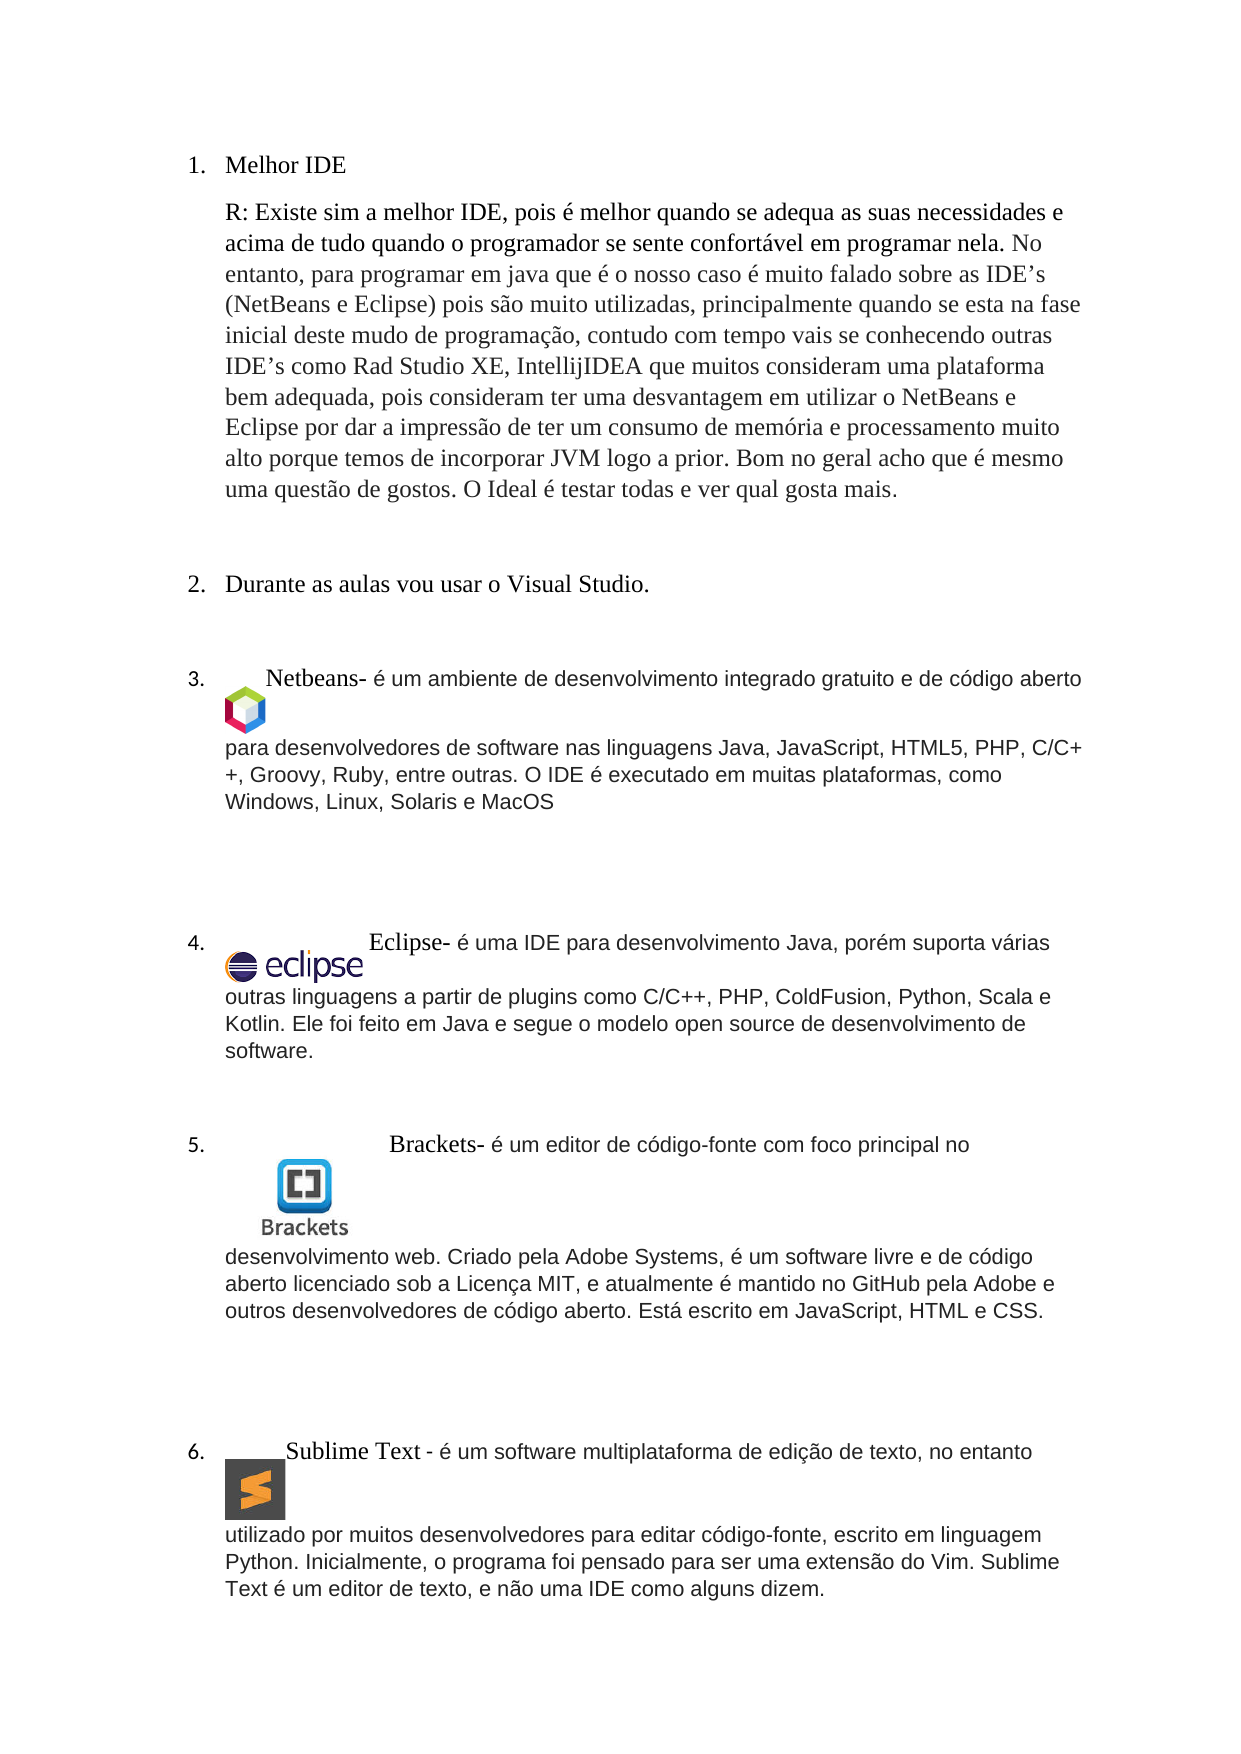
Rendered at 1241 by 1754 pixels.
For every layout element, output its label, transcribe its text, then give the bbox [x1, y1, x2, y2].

list Eclipse- é uma IDE para desenvolvimento Java, porém suporta várias outras linguagens a partir de plugins como C/C++, PHP, ColdFusion, Python, Scala e Kotlin. Ele foi feito em Java e segue o modelo open source de desenvolvimento de software. [187, 927, 1090, 1063]
list Durante as aulas vou usar o Visual Studio. [187, 569, 1090, 597]
list Brackets- é um editor de código-fonte com foco principal no desenvolvimento web. Criado pela Adobe Systems, é um software livre e de código aberto licenciado sob a Licença MIT, e atualmente é mantido no GitHub pela Adobe e outros desenvolvedores de código aberto. Está escrito em JavaScript, HTML e CSS. [187, 1129, 1090, 1323]
list Netbeans- é um ambiente de desenvolvimento integrado gratuito e de código aberto para desenvolvedores de software nas linguagens Java, JavaScript, HTML5, PHP, C/C++, Groovy, Ruby, entre outras. O IDE é executado em muitas plataformas, como Windows, Linux, Solaris e MacOS [187, 663, 1090, 814]
list R: Existe sim a melhor IDE, pois é melhor quando se adequa as suas necessidades e acima de tudo quando o programador se sente confortável em programar nela. No entanto, para programar em java que é o nosso caso é muito falado sobre as IDE’s (NetBeans e Eclipse) pois são muito utilizadas, principalmente quando se esta na fase inicial deste mudo de programação, contudo com tempo vais se conhecendo outras IDE’s como Rad Studio XE, IntellijIDEA que muitos consideram uma plataforma bem adequada, pois consideram ter uma desvantagem em utilizar o NetBeans e Eclipse por dar a impressão de ter um consumo de memória e processamento muito alto porque temos de incorporar JVM logo a prior. Bom no geral acho que é mesmo uma questão de gostos. O Ideal é testar todas e ver qual gosta mais. [225, 197, 1090, 503]
list Sublime Text - é um software multiplataforma de edição de texto, no entanto utilizado por muitos desenvolvedores para editar código-fonte, escrito em linguagem Python. Inicialmente, o programa foi pensado para ser uma extensão do Vim. Sublime Text é um editor de texto, e não uma IDE como alguns dizem. [187, 1436, 1090, 1601]
list Melhor IDE [187, 150, 1090, 179]
